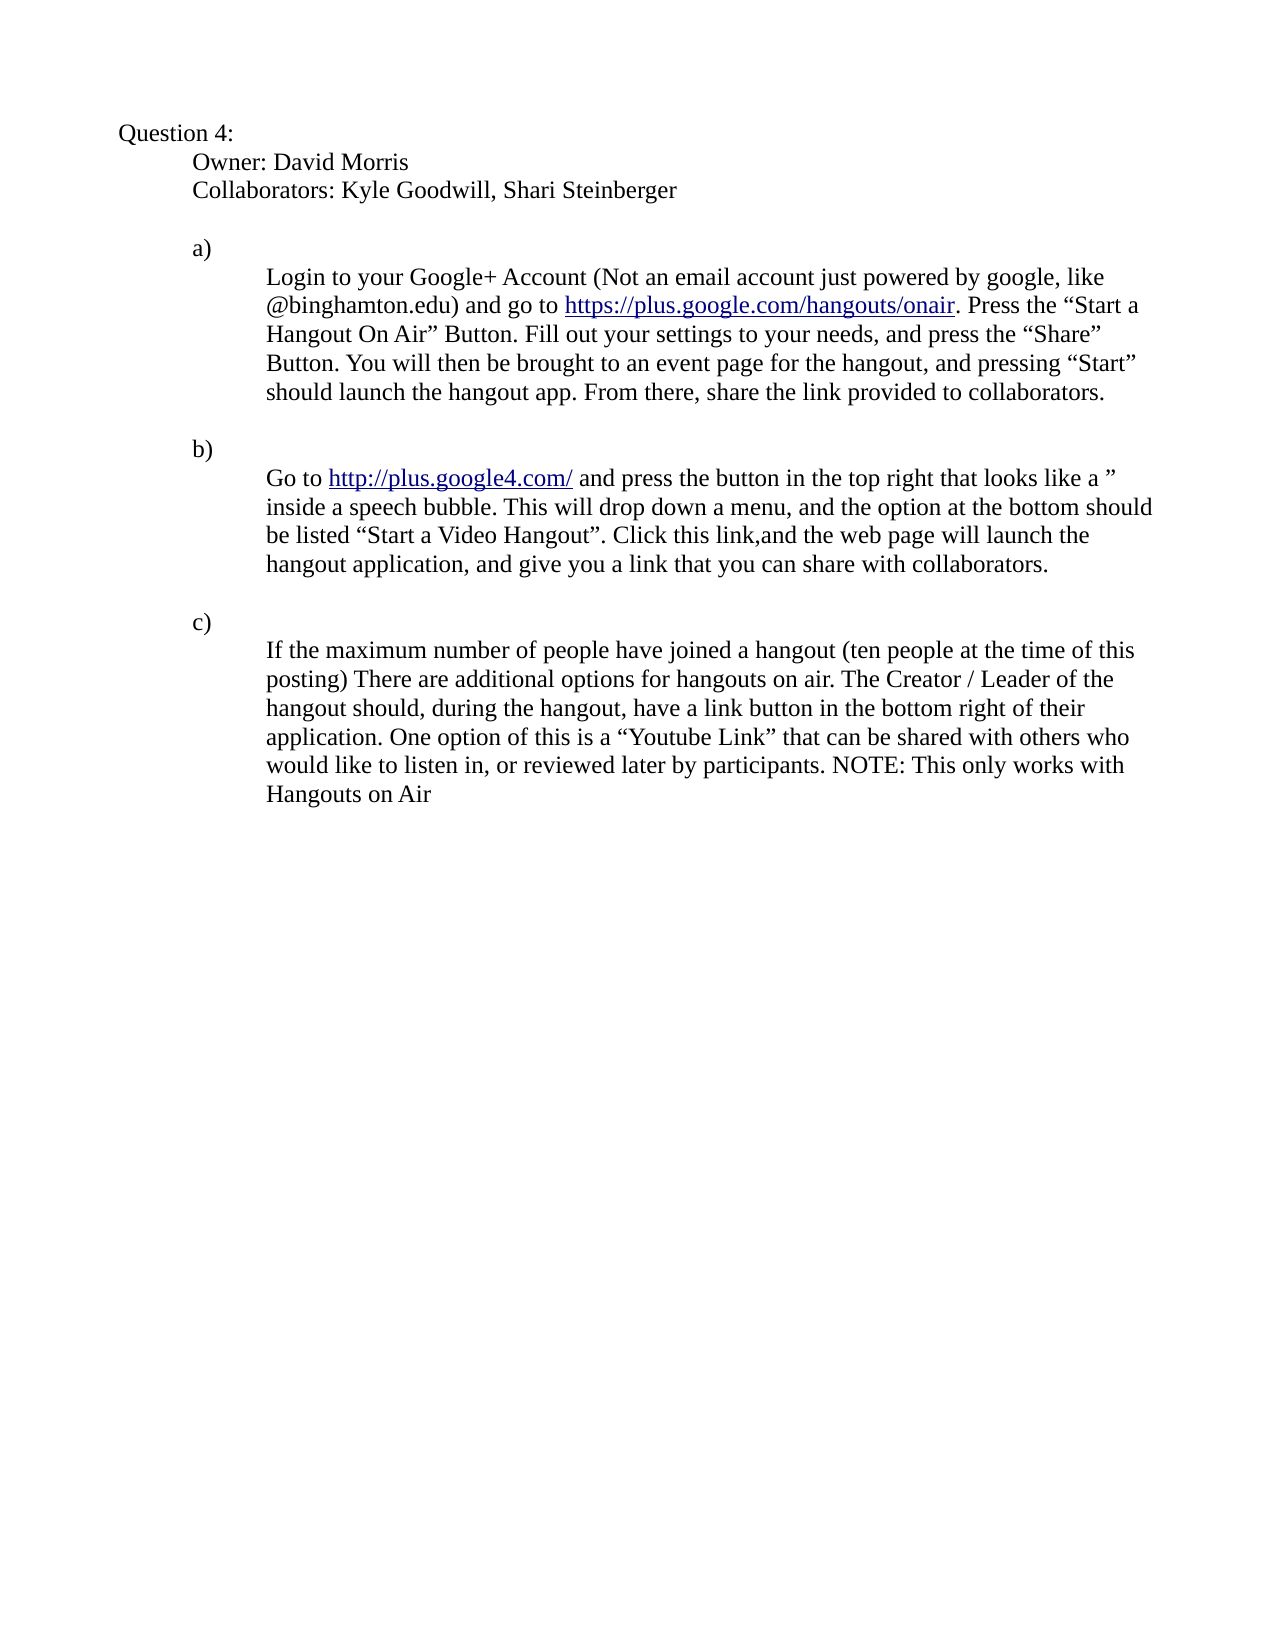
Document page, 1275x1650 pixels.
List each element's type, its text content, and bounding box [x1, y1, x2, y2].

text Collaborators: Kyle Goodwill, Shari Steinberger [192, 176, 1157, 204]
text c) [192, 607, 1157, 636]
text Login to your Google+ Account (Not an email account just powered by google, like @binghamton.edu) and go to https://plus.google.com/hangouts/onair. Press the “Start a Hangout On Air” Button. Fill out your settings to your needs, and press the “Share” Button. You will then be brought to an event page for the hangout, and pressing “Start” should launch the hangout app. From there, share the link provided to collaborators. [266, 262, 1157, 406]
text Question 4: [118, 118, 1157, 147]
text b) [192, 434, 1157, 463]
text a) [192, 233, 1157, 262]
text Owner: David Morris [192, 147, 1157, 176]
text If the maximum number of people have joined a hangout (ten people at the time of this posting) There are additional options for hangouts on air. The Creator / Leader of the hangout should, during the hangout, have a link button in the bottom right of their application. One option of this is a “Youtube Link” that can be shared with others who would like to listen in, or reviewed later by participants. NOTE: This only works with Hangouts on Air [266, 636, 1157, 808]
text Go to http://plus.google4.com/ and press the button in the top right that looks like a ” inside a speech bubble. This will drop down a menu, and the option at the bottom should be listed “Start a Video Hangout”. Click this link,and the web page will launch the hangout application, and give you a link that you can share with collaborators. [266, 463, 1157, 578]
